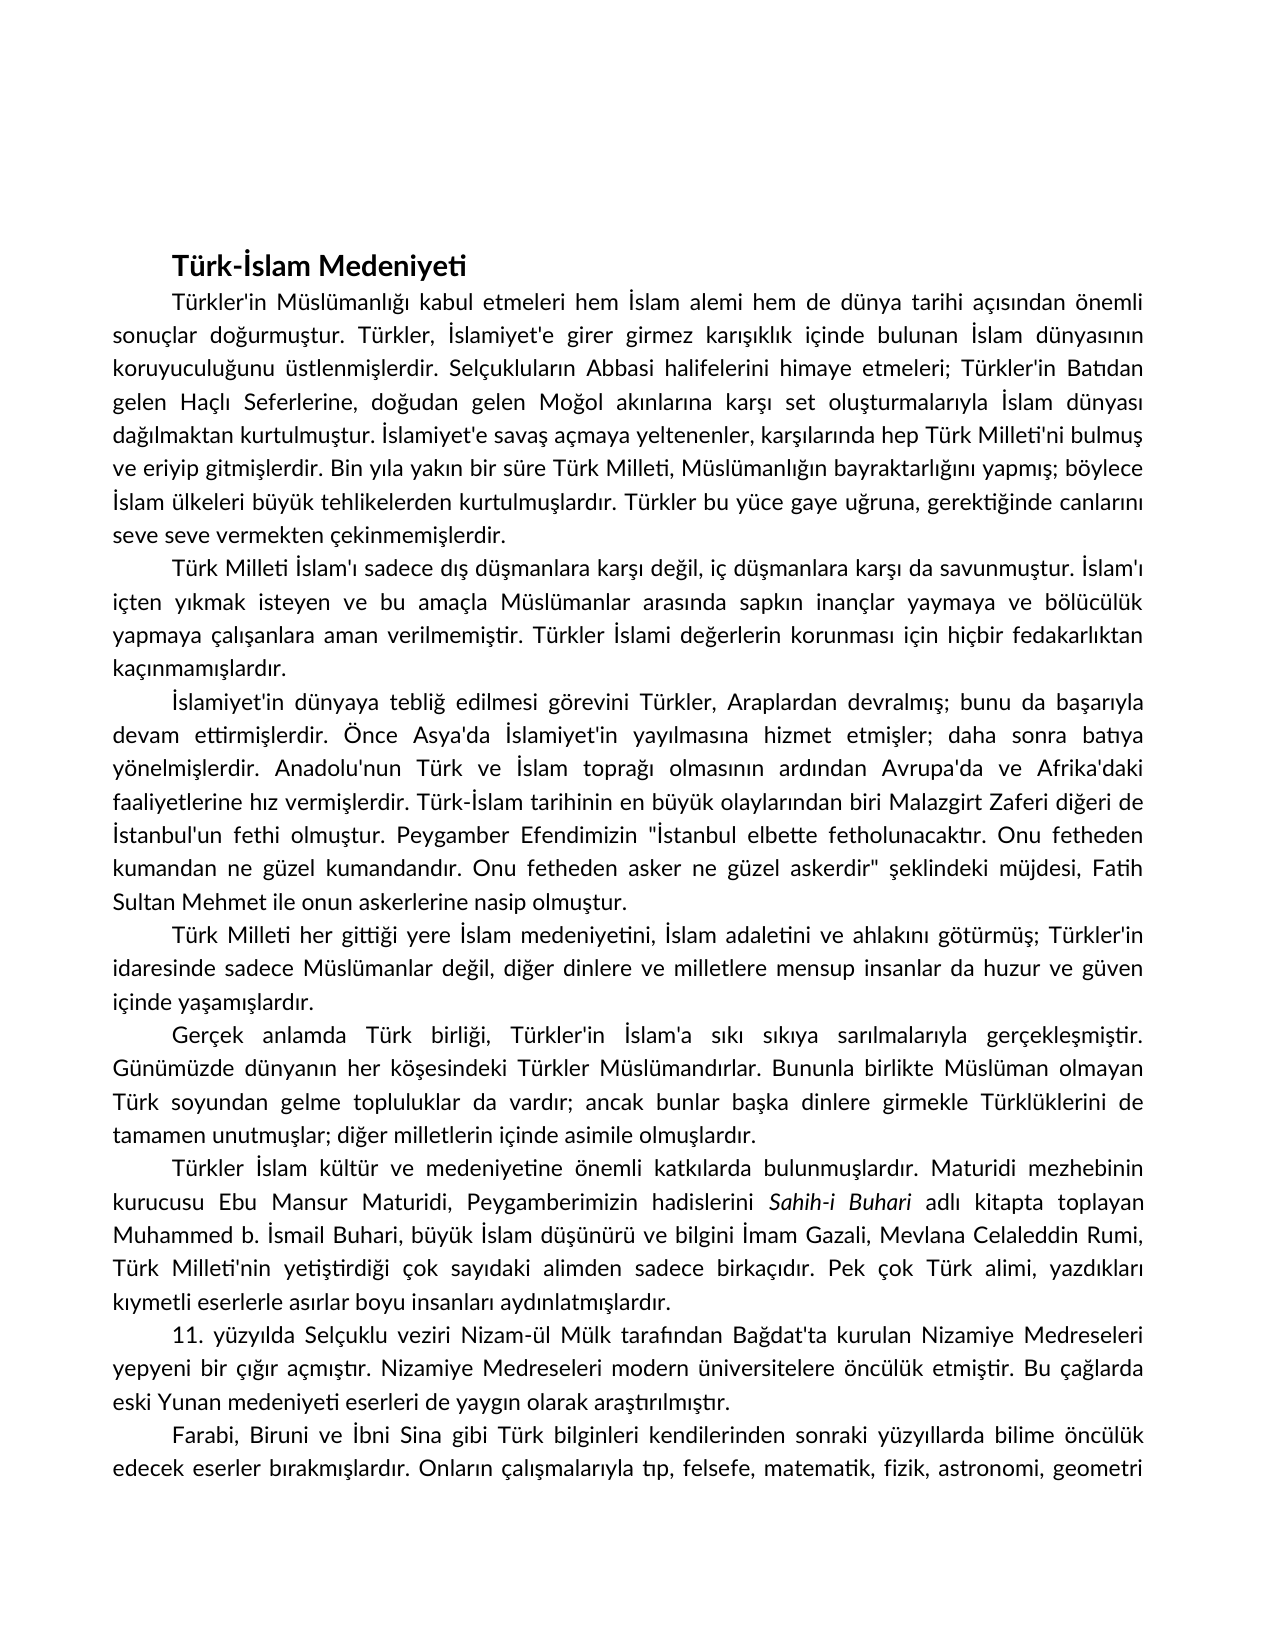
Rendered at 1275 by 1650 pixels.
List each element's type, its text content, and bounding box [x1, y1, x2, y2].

text Türkler İslam kültür ve medeniyetine önemli katkılarda bulunmuşlardır. Maturidi mezhebinin kurucusu Ebu Mansur Maturidi, Peygamberimizin hadislerini Sahih-i Buhari adlı kitapta toplayan Muhammed b. İsmail Buhari, büyük İslam düşünürü ve bilgini İmam Gazali, Mevlana Celaleddin Rumi, Türk Milleti'nin yetiştirdiği çok sayıdaki alimden sadece birkaçıdır. Pek çok Türk alimi, yazdıkları kıymetli eserlerle asırlar boyu insanları aydınlatmışlardır. [112, 1150, 1145, 1317]
text Türkler'in Müslümanlığı kabul etmeleri hem İslam alemi hem de dünya tarihi açısından önemli sonuçlar doğurmuştur. Türkler, İslamiyet'e girer girmez karışıklık içinde bulunan İslam dünyasının koruyuculuğunu üstlenmişlerdir. Selçukluların Abbasi halifelerini himaye etmeleri; Türkler'in Batıdan gelen Haçlı Seferlerine, doğudan gelen Moğol akınlarına karşı set oluşturmalarıyla İslam dünyası dağılmaktan kurtulmuştur. İslamiyet'e savaş açmaya yeltenenler, karşılarında hep Türk Milleti'ni bulmuş ve eriyip gitmişlerdir. Bin yıla yakın bir süre Türk Milleti, Müslümanlığın bayraktarlığını yapmış; böylece İslam ülkeleri büyük tehlikelerden kurtulmuşlardır. Türkler bu yüce gaye uğruna, gerektiğinde canlarını seve seve vermekten çekinmemişlerdir. [112, 283, 1145, 550]
text Farabi, Biruni ve İbni Sina gibi Türk bilginleri kendilerinden sonraki yüzyıllarda bilime öncülük edecek eserler bırakmışlardır. Onların çalışmalarıyla tıp, felsefe, matematik, fizik, astronomi, geometri [112, 1417, 1145, 1483]
text Türk-İslam Medeniyeti [112, 250, 1145, 283]
text İslamiyet'in dünyaya tebliğ edilmesi görevini Türkler, Araplardan devralmış; bunu da başarıyla devam ettirmişlerdir. Önce Asya'da İslamiyet'in yayılmasına hizmet etmişler; daha sonra batıya yönelmişlerdir. Anadolu'nun Türk ve İslam toprağı olmasının ardından Avrupa'da ve Afrika'daki faaliyetlerine hız vermişlerdir. Türk-İslam tarihinin en büyük olaylarından biri Malazgirt Zaferi diğeri de İstanbul'un fethi olmuştur. Peygamber Efendimizin "İstanbul elbette fetholunacaktır. Onu fetheden kumandan ne güzel kumandandır. Onu fetheden asker ne güzel askerdir" şeklindeki müjdesi, Fatih Sultan Mehmet ile onun askerlerine nasip olmuştur. [112, 683, 1145, 917]
text Türk Milleti her gittiği yere İslam medeniyetini, İslam adaletini ve ahlakını götürmüş; Türkler'in idaresinde sadece Müslümanlar değil, diğer dinlere ve milletlere mensup insanlar da huzur ve güven içinde yaşamışlardır. [112, 917, 1145, 1017]
text Türk Milleti İslam'ı sadece dış düşmanlara karşı değil, iç düşmanlara karşı da savunmuştur. İslam'ı içten yıkmak isteyen ve bu amaçla Müslümanlar arasında sapkın inançlar yaymaya ve bölücülük yapmaya çalışanlara aman verilmemiştir. Türkler İslami değerlerin korunması için hiçbir fedakarlıktan kaçınmamışlardır. [112, 550, 1145, 683]
text 11. yüzyılda Selçuklu veziri Nizam-ül Mülk tarafından Bağdat'ta kurulan Nizamiye Medreseleri yepyeni bir çığır açmıştır. Nizamiye Medreseleri modern üniversitelere öncülük etmiştir. Bu çağlarda eski Yunan medeniyeti eserleri de yaygın olarak araştırılmıştır. [112, 1317, 1145, 1417]
text Gerçek anlamda Türk birliği, Türkler'in İslam'a sıkı sıkıya sarılmalarıyla gerçekleşmiştir. Günümüzde dünyanın her köşesindeki Türkler Müslümandırlar. Bununla birlikte Müslüman olmayan Türk soyundan gelme topluluklar da vardır; ancak bunlar başka dinlere girmekle Türklüklerini de tamamen unutmuşlar; diğer milletlerin içinde asimile olmuşlardır. [112, 1017, 1145, 1150]
